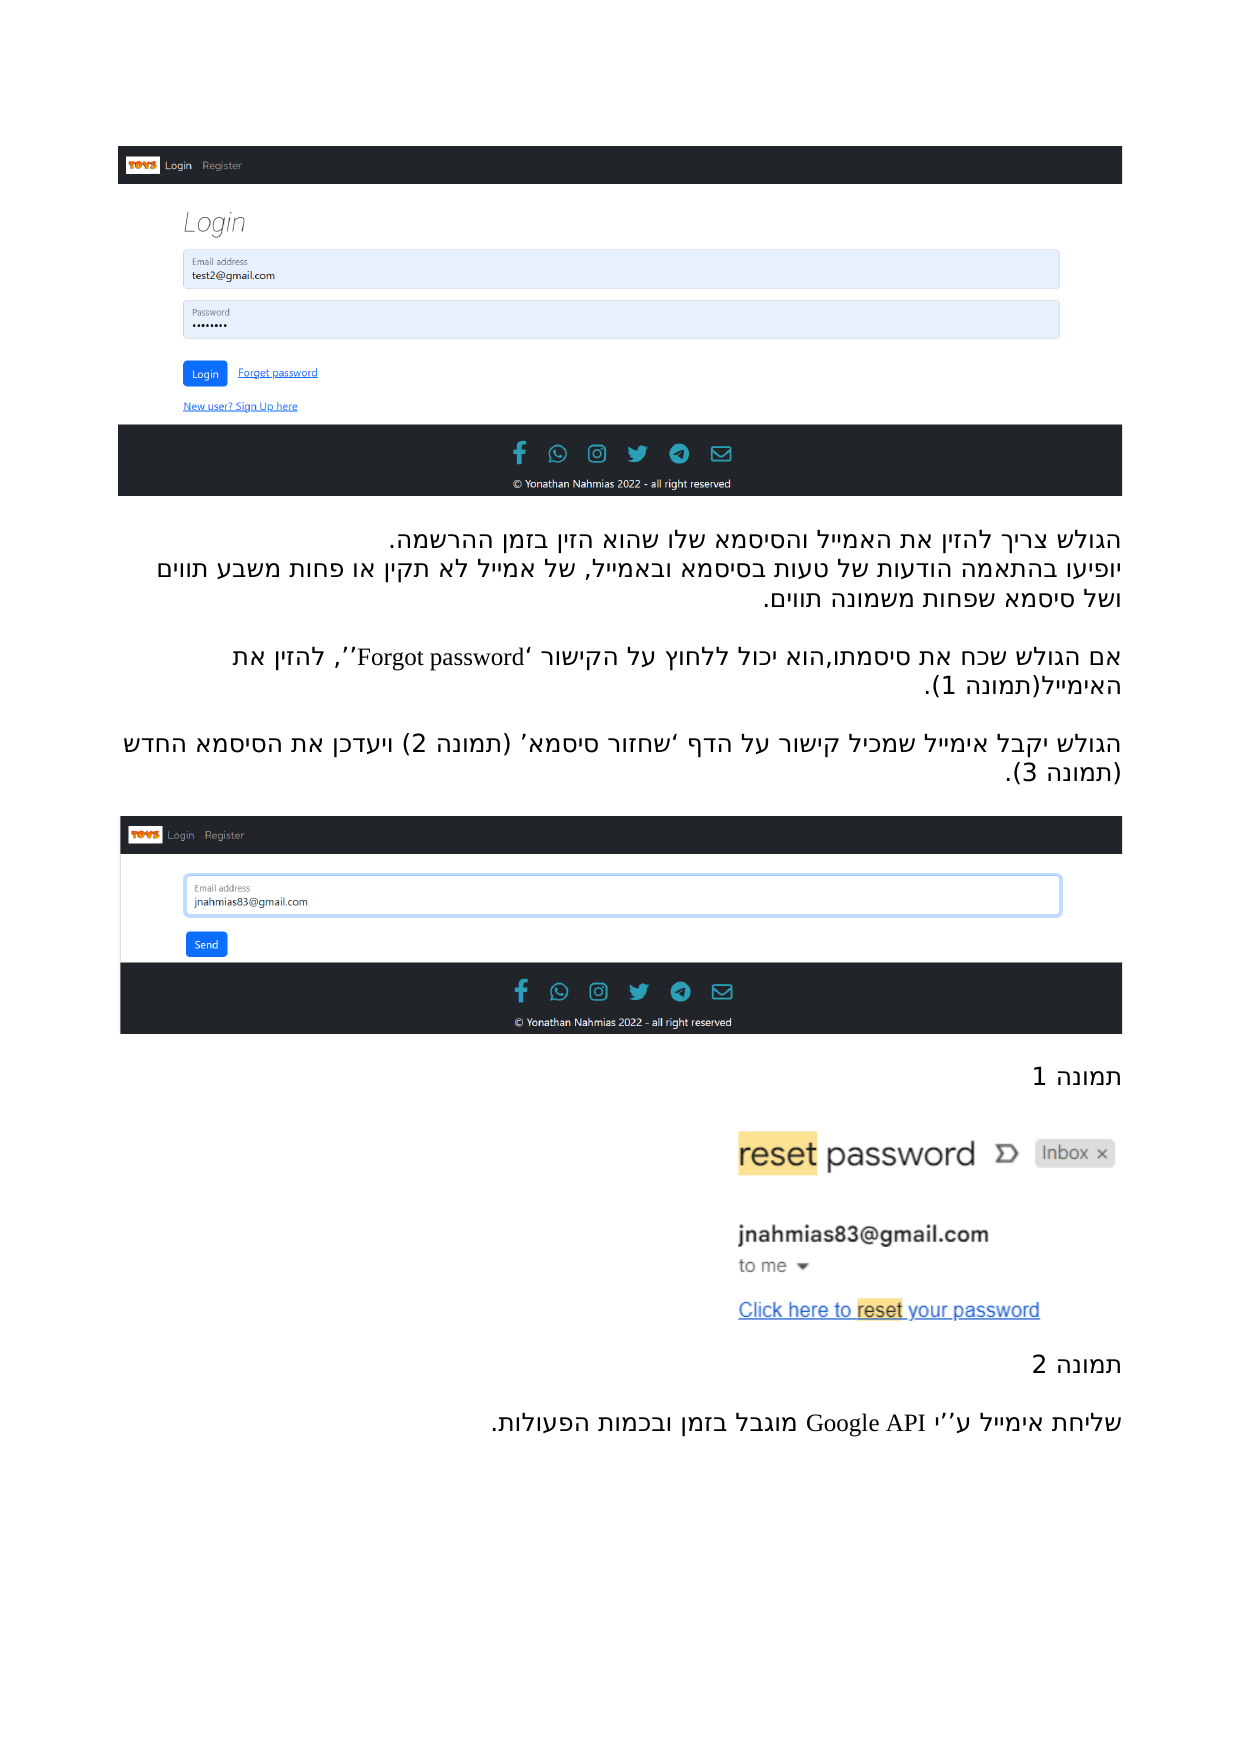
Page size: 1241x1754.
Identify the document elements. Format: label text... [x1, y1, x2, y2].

text שליחת אימייל ע’’י Google API מוגבל בזמן ובכמות הפעולות. [118, 1408, 1122, 1437]
text תמונה 2 [118, 1350, 1122, 1379]
text הגולש יקבל אימייל שמכיל קישור על הדף ‘שחזור סיסמא’ (תמונה 2) ויעדכן את הסיסמא החדש (תמונה 3). [118, 729, 1122, 787]
text יופיעו בהתאמה הודעות של טעות בסיסמא ובאמייל, של אמייל לא תקין או פחות משבע תווים ושל סיסמא שפחות משמונה תווים. [118, 554, 1122, 613]
picture [716, 1119, 1129, 1341]
picture [118, 146, 1123, 497]
picture [118, 816, 1123, 1034]
text תמונה 1 [118, 1062, 1122, 1091]
text אם הגולש שכח את סיסמתו,הוא יכול ללחוץ על הקישור ‘Forgot password’’, להזין את האימייל(תמונה 1). [118, 642, 1122, 700]
text הגולש צריך להזין את האמייל והסיסמא שלו שהוא הזין בזמן ההרשמה. [118, 525, 1122, 554]
